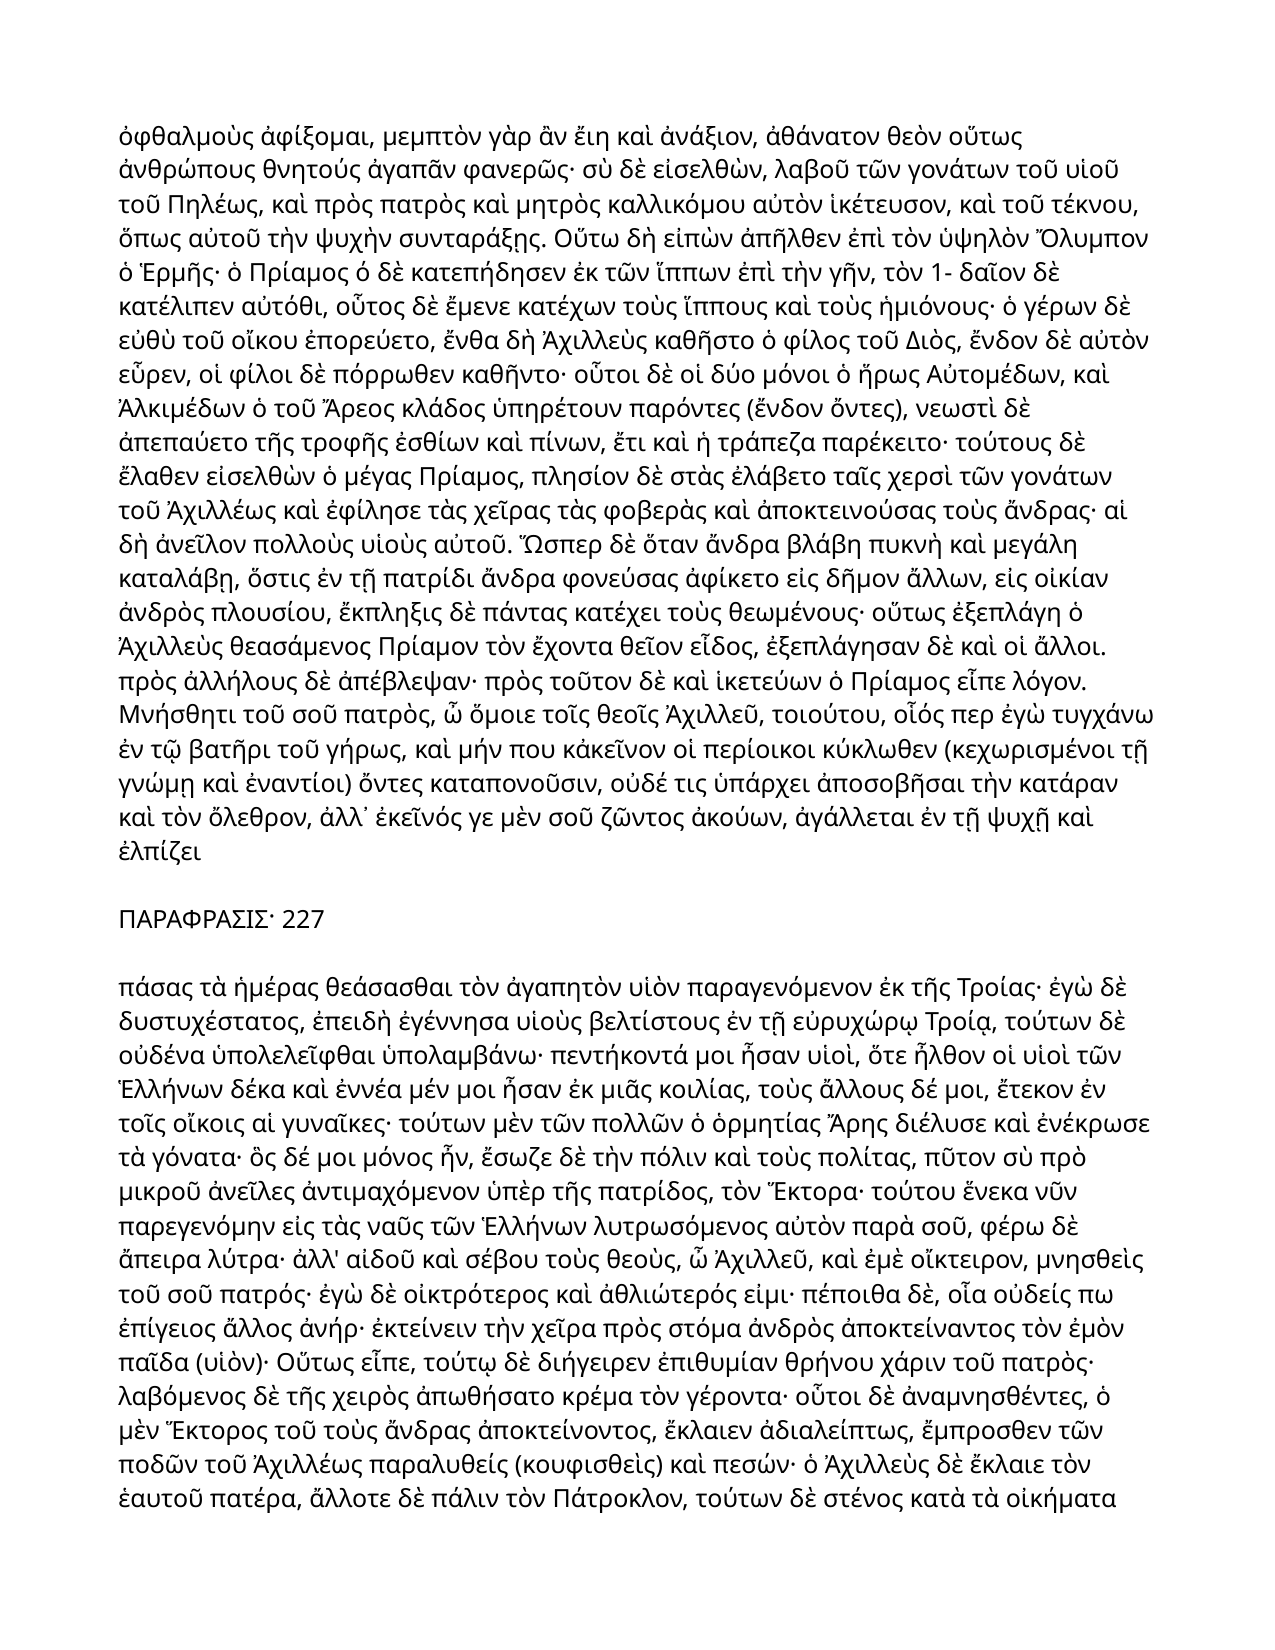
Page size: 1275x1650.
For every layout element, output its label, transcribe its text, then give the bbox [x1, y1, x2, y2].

text ΠΑΡΑΦΡΑΣΙΣ· 227 [118, 902, 1157, 936]
text ὀφθαλμοὺς ἀφίξομαι, μεμπτὸν γὰρ ἂν ἔιη καὶ ἀνάξιον, ἀθάνατον θεὸν οὕτως ἀνθρώπους θνητούς ἀγαπᾶν φανερῶς· σὺ δὲ εἰσελθὼν, λαβοῦ τῶν γονάτων τοῦ υἱοῦ τοῦ Πηλέως, καὶ πρὸς πατρὸς καὶ μητρὸς καλλικόμου αὐτὸν ἱκέτευσον, καὶ τοῦ τέκνου, ὅπως αὐτοῦ τὴν ψυχὴν συνταράξῃς. Οὕτω δὴ εἰπὼν ἀπῆλθεν ἐπὶ τὸν ὑψηλὸν Ὄλυμπον ὁ Ἑρμῆς· ὁ Πρίαμος ό δὲ κατεπήδησεν ἐκ τῶν ἵππων ἐπὶ τὴν γῆν, τὸν 1- δαῖον δὲ κατέλιπεν αὐτόθι, οὗτος δὲ ἔμενε κατέχων τοὺς ἵππους καὶ τοὺς ἡμιόνους· ὁ γέρων δὲ εὐθὺ τοῦ οἴκου ἐπορεύετο, ἔνθα δὴ Ἀχιλλεὺς καθῆστο ὁ φίλος τοῦ Διὸς, ἔνδον δὲ αὐτὸν εὗρεν, οἱ φίλοι δὲ πόρρωθεν καθῆντο· οὗτοι δὲ οἱ δύο μόνοι ὁ ἥρως Αὐτομέδων, καὶ Ἀλκιμέδων ὁ τοῦ Ἄρεος κλάδος ὑπηρέτουν παρόντες (ἔνδον ὄντες), νεωστὶ δὲ ἀπεπαύετο τῆς τροφῆς ἐσθίων καὶ πίνων, ἔτι καὶ ἡ τράπεζα παρέκειτο· τούτους δὲ ἔλαθεν εἰσελθὼν ὁ μέγας Πρίαμος, πλησίον δὲ στὰς ἐλάβετο ταῖς χερσὶ τῶν γονάτων τοῦ Ἀχιλλέως καὶ ἐφίλησε τὰς χεῖρας τὰς φοβερὰς καὶ ἀποκτεινούσας τοὺς ἄνδρας· αἱ δὴ ἀνεῖλον πολλοὺς υἱοὺς αὐτοῦ. Ὥσπερ δὲ ὅταν ἄνδρα βλάβη πυκνὴ καὶ μεγάλη καταλάβῃ, ὅστις ἐν τῇ πατρίδι ἄνδρα φονεύσας ἀφίκετο εἰς δῆμον ἄλλων, εἰς οἰκίαν ἀνδρὸς πλουσίου, ἔκπληξις δὲ πάντας κατέχει τοὺς θεωμένους· οὕτως ἐξεπλάγη ὁ Ἀχιλλεὺς θεασάμενος Πρίαμον τὸν ἔχοντα θεῖον εἶδος, ἐξεπλάγησαν δὲ καὶ οἱ ἄλλοι. πρὸς ἀλλήλους δὲ ἀπέβλεψαν· πρὸς τοῦτον δὲ καὶ ἱκετεύων ὁ Πρίαμος εἶπε λόγον. Μνήσθητι τοῦ σοῦ πατρὸς, ὦ ὅμοιε τοῖς θεοῖς Ἀχιλλεῦ, τοιούτου, οἷός περ ἐγὼ τυγχάνω ἐν τῷ βατῆρι τοῦ γήρως, καὶ μήν που κἀκεῖνον οἱ περίοικοι κύκλωθεν (κεχωρισμένοι τῇ γνώμῃ καὶ ἐναντίοι) ὄντες καταπονοῦσιν, οὐδέ τις ὑπάρχει ἀποσοβῆσαι τὴν κατάραν καὶ τὸν ὄλεθρον, ἀλλ᾽ ἐκεῖνός γε μὲν σοῦ ζῶντος ἀκούων, ἀγάλλεται ἐν τῇ ψυχῇ καὶ ἐλπίζει [118, 118, 1157, 867]
text πάσας τὰ ἡμέρας θεάσασθαι τὸν ἀγαπητὸν υἱὸν παραγενόμενον ἐκ τῆς Τροίας· ἐγὼ δὲ δυστυχέστατος, ἐπειδὴ ἐγέννησα υἱοὺς βελτίστους ἐν τῇ εὐρυχώρῳ Τροίᾳ, τούτων δὲ οὐδένα ὑπολελεῖφθαι ὑπολαμβάνω· πεντήκοντά μοι ἦσαν υἱοὶ, ὅτε ἦλθον οἱ υἱοὶ τῶν Ἑλλήνων δέκα καὶ ἐννέα μέν μοι ἦσαν ἐκ μιᾶς κοιλίας, τοὺς ἄλλους δέ μοι, ἔτεκον ἐν τοῖς οἴκοις αἱ γυναῖκες· τούτων μὲν τῶν πολλῶν ὁ ὁρμητίας Ἄρης διέλυσε καὶ ἐνέκρωσε τὰ γόνατα· ὃς δέ μοι μόνος ἦν, ἔσωζε δὲ τὴν πόλιν καὶ τοὺς πολίτας, πῦτον σὺ πρὸ μικροῦ ἀνεῖλες ἀντιμαχόμενον ὑπὲρ τῆς πατρίδος, τὸν Ἕκτορα· τούτου ἕνεκα νῦν παρεγενόμην εἰς τὰς ναῦς τῶν Ἑλλήνων λυτρωσόμενος αὐτὸν παρὰ σοῦ, φέρω δὲ ἄπειρα λύτρα· ἀλλ' αἰδοῦ καὶ σέβου τοὺς θεοὺς, ὦ Ἀχιλλεῦ, καὶ ἐμὲ οἴκτειρον, μνησθεὶς τοῦ σοῦ πατρός· ἐγὼ δὲ οἰκτρότερος καὶ ἀθλιώτερός εἰμι· πέποιθα δὲ, οἷα οὐδείς πω ἐπίγειος ἄλλος ἀνήρ· ἐκτείνειν τὴν χεῖρα πρὸς στόμα ἀνδρὸς ἀποκτείναντος τὸν ἐμὸν παῖδα (υἱὸν)· Οὕτως εἶπε, τούτῳ δὲ διήγειρεν ἐπιθυμίαν θρήνου χάριν τοῦ πατρὸς· λαβόμενος δὲ τῆς χειρὸς ἀπωθήσατο κρέμα τὸν γέροντα· οὗτοι δὲ ἀναμνησθέντες, ὁ μὲν Ἕκτορος τοῦ τοὺς ἄνδρας ἀποκτείνοντος, ἔκλαιεν ἀδιαλείπτως, ἔμπροσθεν τῶν ποδῶν τοῦ Ἀχιλλέως παραλυθείς (κουφισθεὶς) καὶ πεσών· ὁ Ἀχιλλεὺς δὲ ἔκλαιε τὸν ἑαυτοῦ πατέρα, ἄλλοτε δὲ πάλιν τὸν Πάτροκλον, τούτων δὲ στένος κατὰ τὰ οἰκήματα [118, 970, 1157, 1515]
